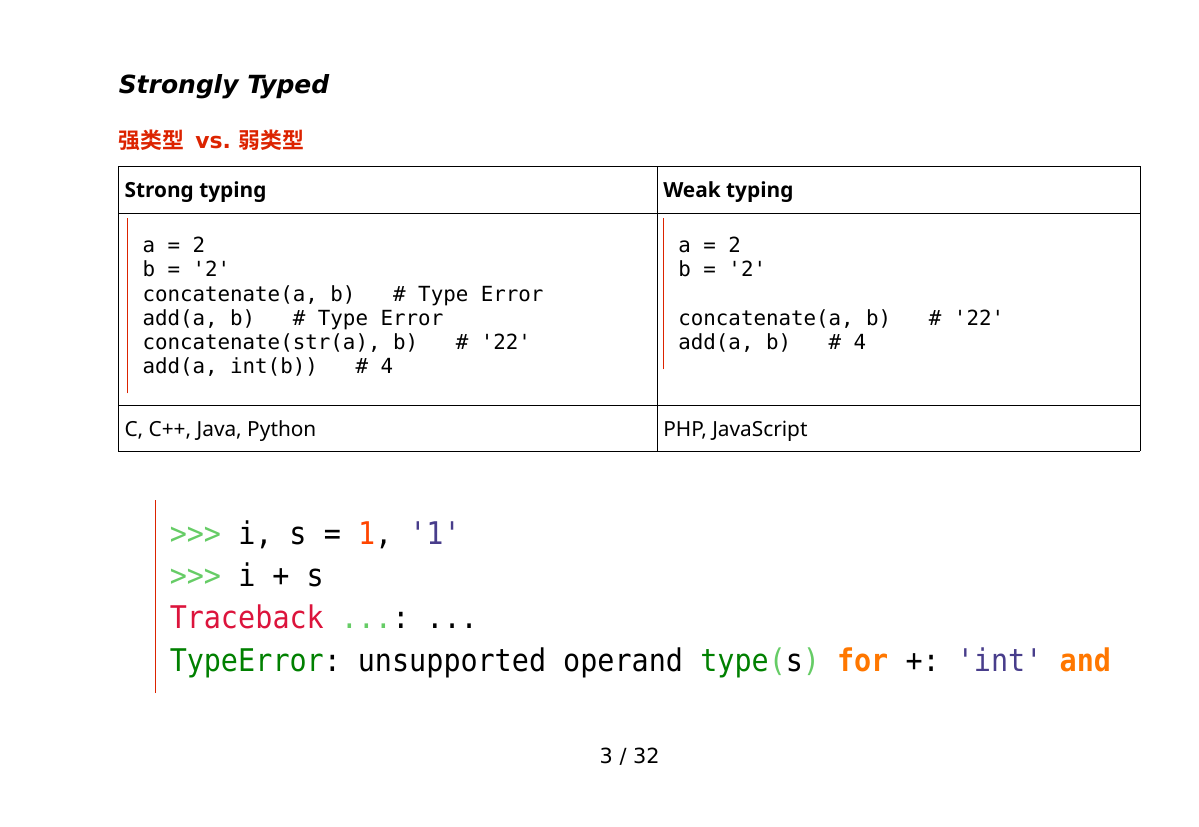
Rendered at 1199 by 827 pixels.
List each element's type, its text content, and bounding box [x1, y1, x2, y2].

text >>> i, s = 1, '1' [156, 500, 1140, 543]
table_cell PHP, JavaScript [658, 406, 1140, 451]
title Strongly typed [118, 70, 1140, 99]
table_cell a = 2 b = '2' concatenate(a, b) # Type Error add(a, b) # Type Error concatenate(str(a), b) # '22' add(a, int(b)) # 4 [119, 214, 657, 405]
table_header Weak typing [658, 167, 1140, 212]
text >>> i + s [156, 543, 1140, 585]
table_header Strong typing [119, 167, 657, 212]
table_cell C, C++, Java, Python [119, 406, 657, 451]
text Traceback ...: ... [156, 585, 1140, 627]
text 强类型 vs. 弱类型 [118, 123, 1140, 155]
table_cell a = 2 b = '2' concatenate(a, b) # '22' add(a, b) # 4 [658, 214, 1140, 405]
text TypeError: unsupported operand type(s) for +: 'int' and [156, 627, 1140, 693]
